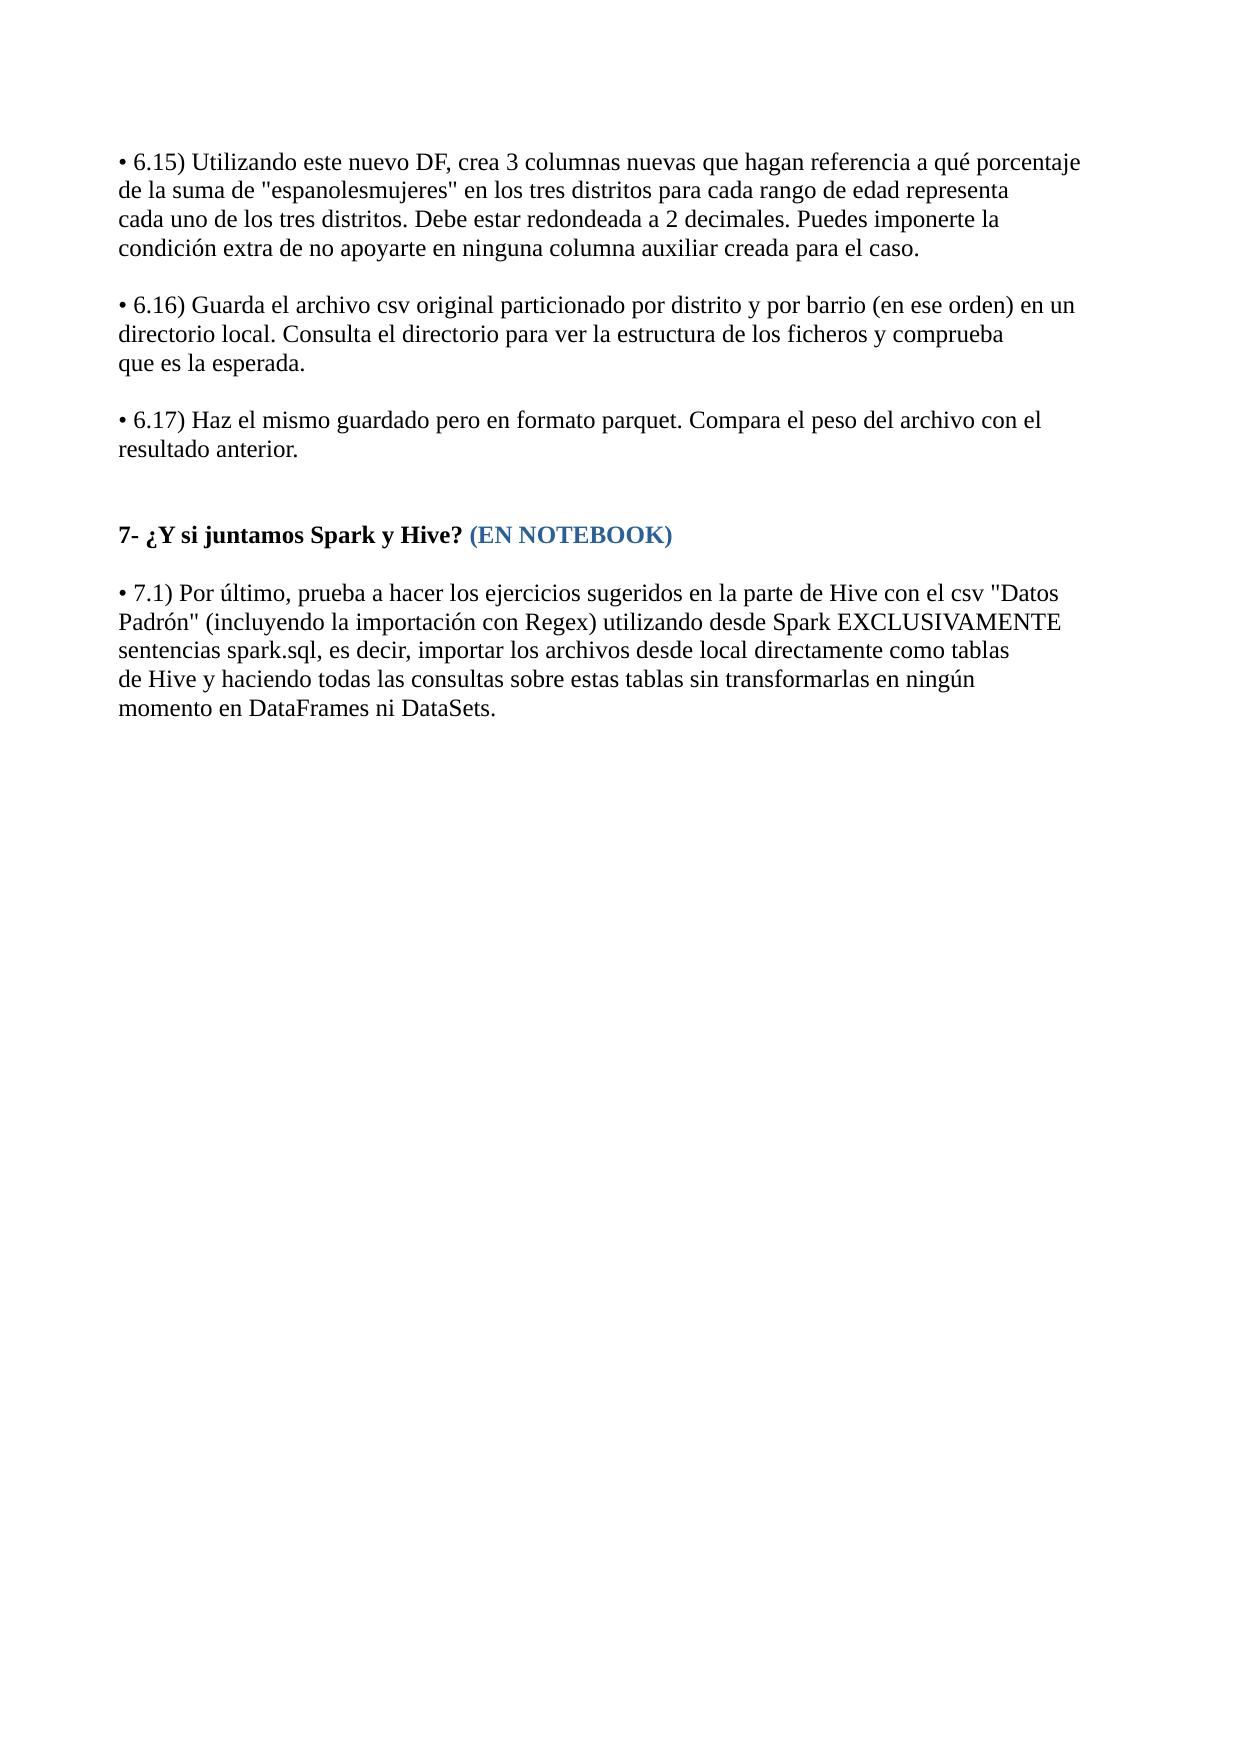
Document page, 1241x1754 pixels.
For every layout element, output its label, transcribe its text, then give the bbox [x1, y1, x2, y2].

text momento en DataFrames ni DataSets. [118, 693, 1122, 722]
text que es la esperada. [118, 348, 1122, 377]
text de Hive y haciendo todas las consultas sobre estas tablas sin transformarlas en ningún [118, 664, 1122, 693]
text • 6.15) Utilizando este nuevo DF, crea 3 columnas nuevas que hagan referencia a qué porcentaje [118, 147, 1122, 176]
text directorio local. Consulta el directorio para ver la estructura de los ficheros y comprueba [118, 319, 1122, 348]
text cada uno de los tres distritos. Debe estar redondeada a 2 decimales. Puedes imponerte la [118, 204, 1122, 233]
text • 6.17) Haz el mismo guardado pero en formato parquet. Compara el peso del archivo con el [118, 406, 1122, 434]
text Padrón" (incluyendo la importación con Regex) utilizando desde Spark EXCLUSIVAMENTE [118, 607, 1122, 636]
text sentencias spark.sql, es decir, importar los archivos desde local directamente como tablas [118, 636, 1122, 664]
text • 7.1) Por último, prueba a hacer los ejercicios sugeridos en la parte de Hive con el csv "Datos [118, 578, 1122, 607]
text • 6.16) Guarda el archivo csv original particionado por distrito y por barrio (en ese orden) en un [118, 291, 1122, 319]
text resultado anterior. [118, 434, 1122, 463]
text 7- ¿Y si juntamos Spark y Hive? (EN NOTEBOOK) [118, 521, 1122, 549]
text de la suma de "espanolesmujeres" en los tres distritos para cada rango de edad representa [118, 176, 1122, 204]
text condición extra de no apoyarte en ninguna columna auxiliar creada para el caso. [118, 233, 1122, 262]
